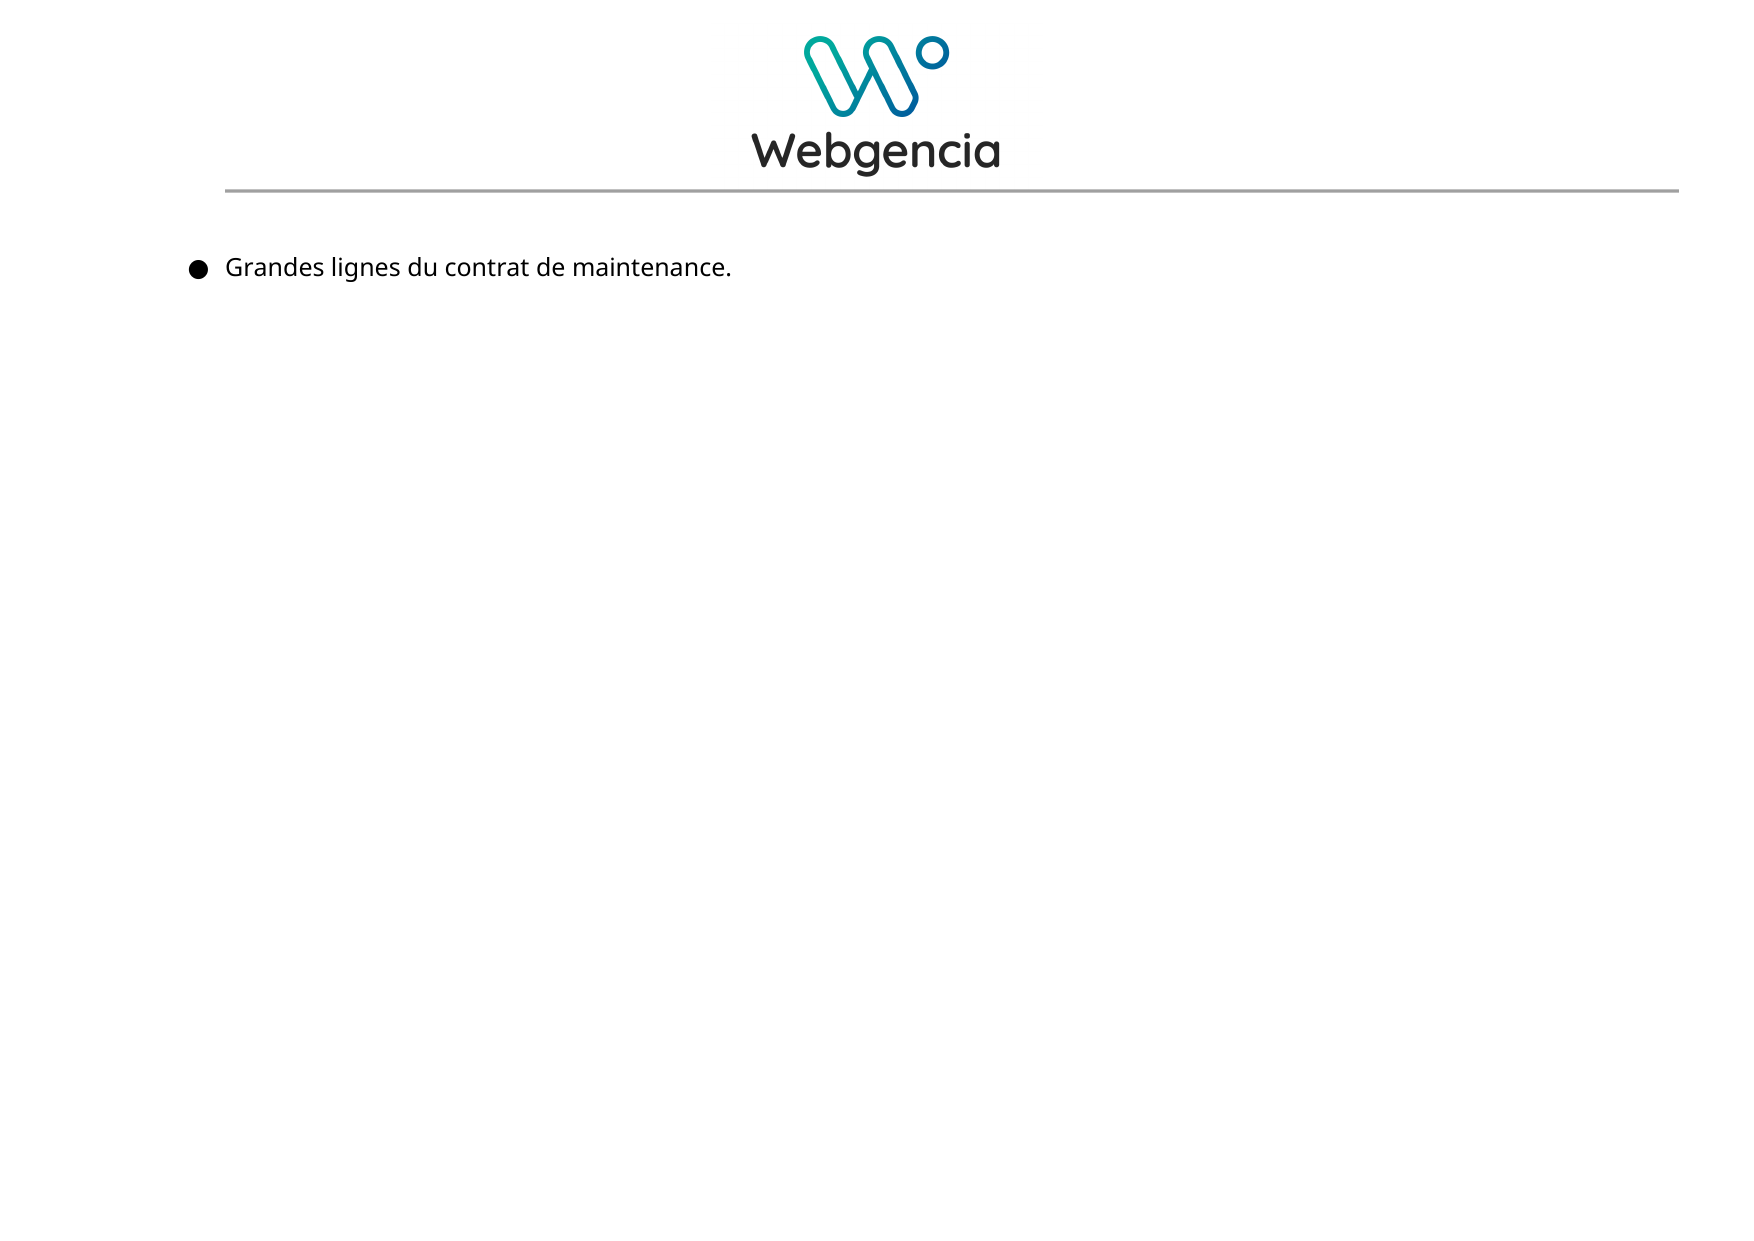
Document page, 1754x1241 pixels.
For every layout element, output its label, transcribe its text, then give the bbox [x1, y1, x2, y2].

list Grandes lignes du contrat de maintenance. [187, 250, 1604, 284]
list [187, 150, 1604, 216]
picture [710, 23, 1043, 150]
